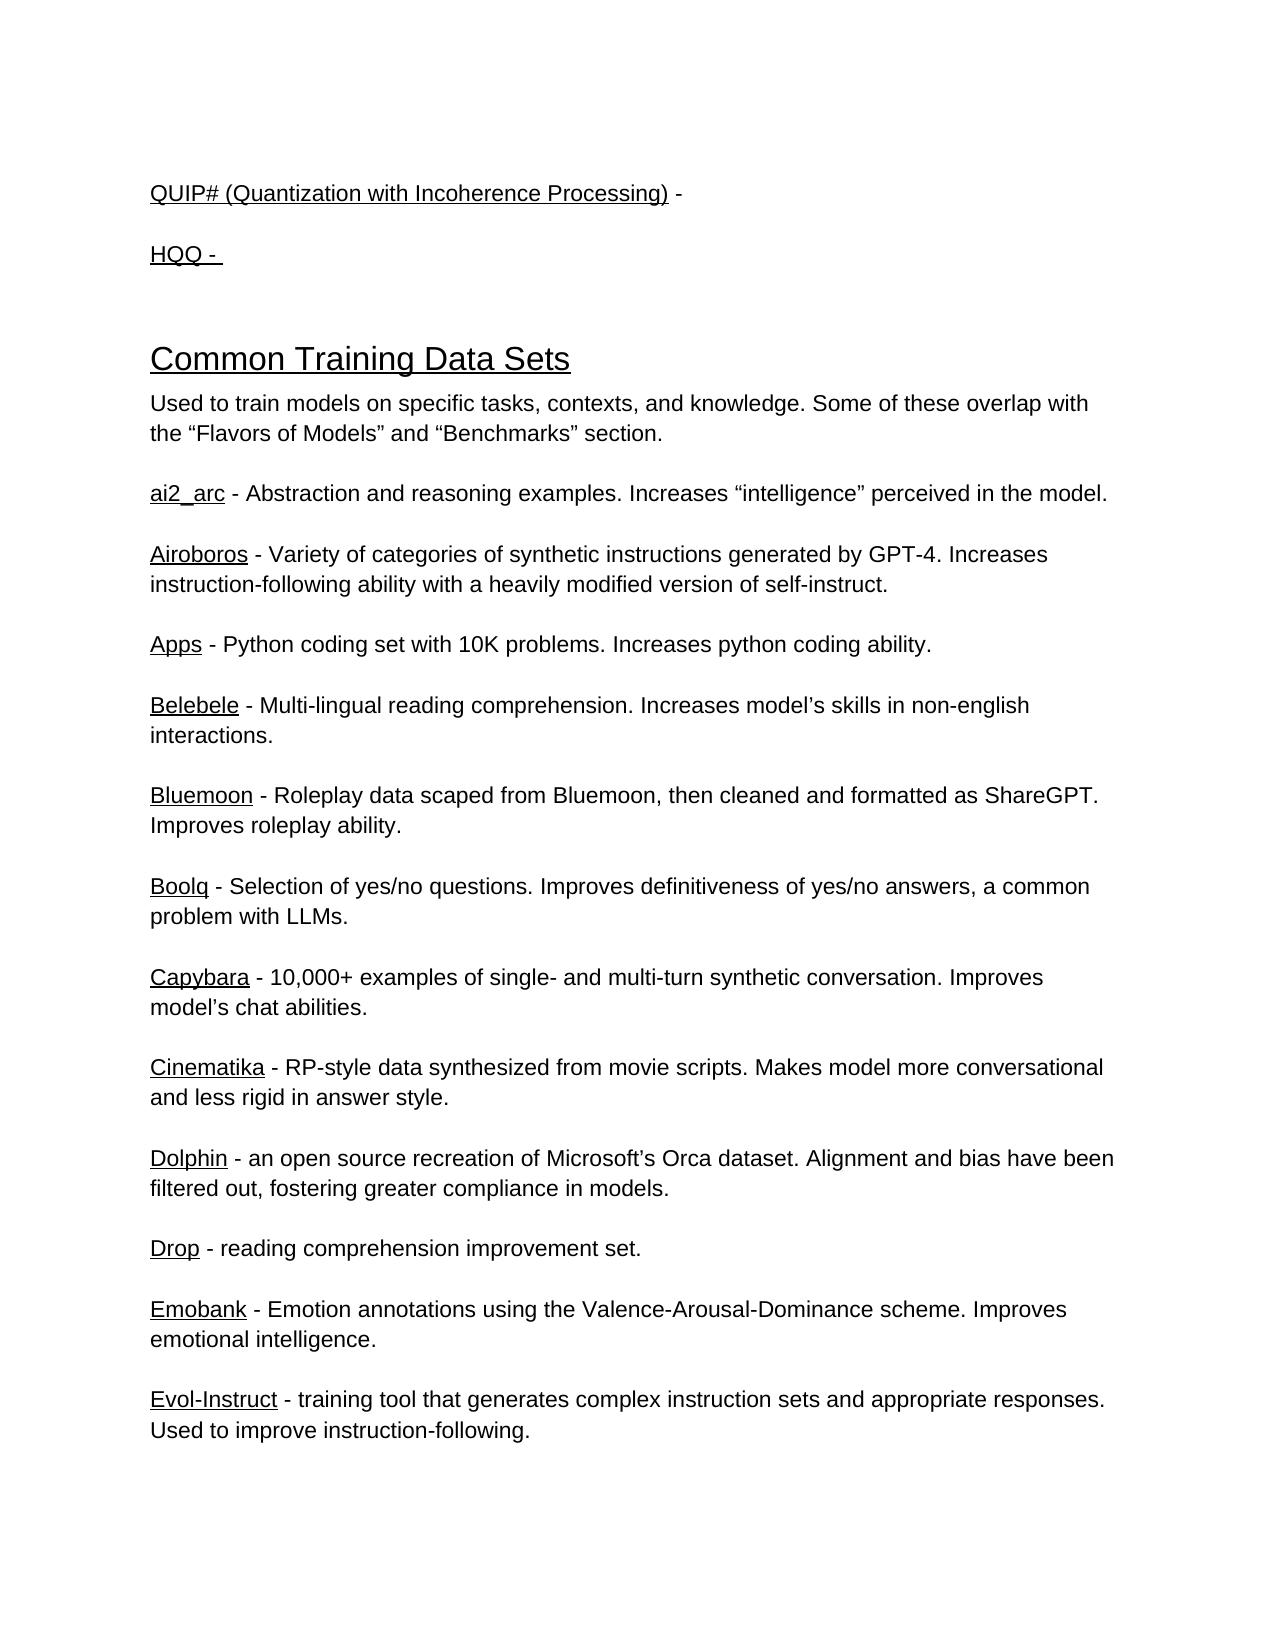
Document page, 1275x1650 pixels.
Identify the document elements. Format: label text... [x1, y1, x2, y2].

text Boolq - Selection of yes/no questions. Improves definitiveness of yes/no answers, a common problem with LLMs. [150, 873, 1125, 929]
text Airoboros - Variety of categories of synthetic instructions generated by GPT-4. Increases instruction-following ability with a heavily modified version of self-instruct. [150, 541, 1125, 597]
text Belebele - Multi-lingual reading comprehension. Increases model’s skills in non-english interactions. [150, 692, 1125, 748]
text Drop - reading comprehension improvement set. [150, 1235, 1125, 1262]
text Used to train models on specific tasks, contexts, and knowledge. Some of these overlap with the “Flavors of Models” and “Benchmarks” section. [150, 389, 1125, 446]
text Capybara - 10,000+ examples of single- and multi-turn synthetic conversation. Improves model’s chat abilities. [150, 963, 1125, 1020]
text ai2_arc - Abstraction and reasoning examples. Increases “intelligence” perceived in the model. [150, 480, 1125, 506]
subtitle Common Training Data Sets [150, 338, 1125, 377]
text Cinematika - RP-style data synthesized from movie scripts. Makes model more conversational and less rigid in answer style. [150, 1054, 1125, 1111]
text Emobank - Emotion annotations using the Valence-Arousal-Dominance scheme. Improves emotional intelligence. [150, 1296, 1125, 1352]
text HQQ - [150, 241, 1125, 267]
text Apps - Python coding set with 10K problems. Increases python coding ability. [150, 631, 1125, 657]
text QUIP# (Quantization with Incoherence Processing) - [150, 180, 1125, 207]
text Bluemoon - Roleplay data scaped from Bluemoon, then cleaned and formatted as ShareGPT. Improves roleplay ability. [150, 782, 1125, 839]
text Evol-Instruct - training tool that generates complex instruction sets and appropriate responses. Used to improve instruction-following. [150, 1386, 1125, 1443]
text Dolphin - an open source recreation of Microsoft’s Orca dataset. Alignment and bias have been filtered out, fostering greater compliance in models. [150, 1145, 1125, 1201]
